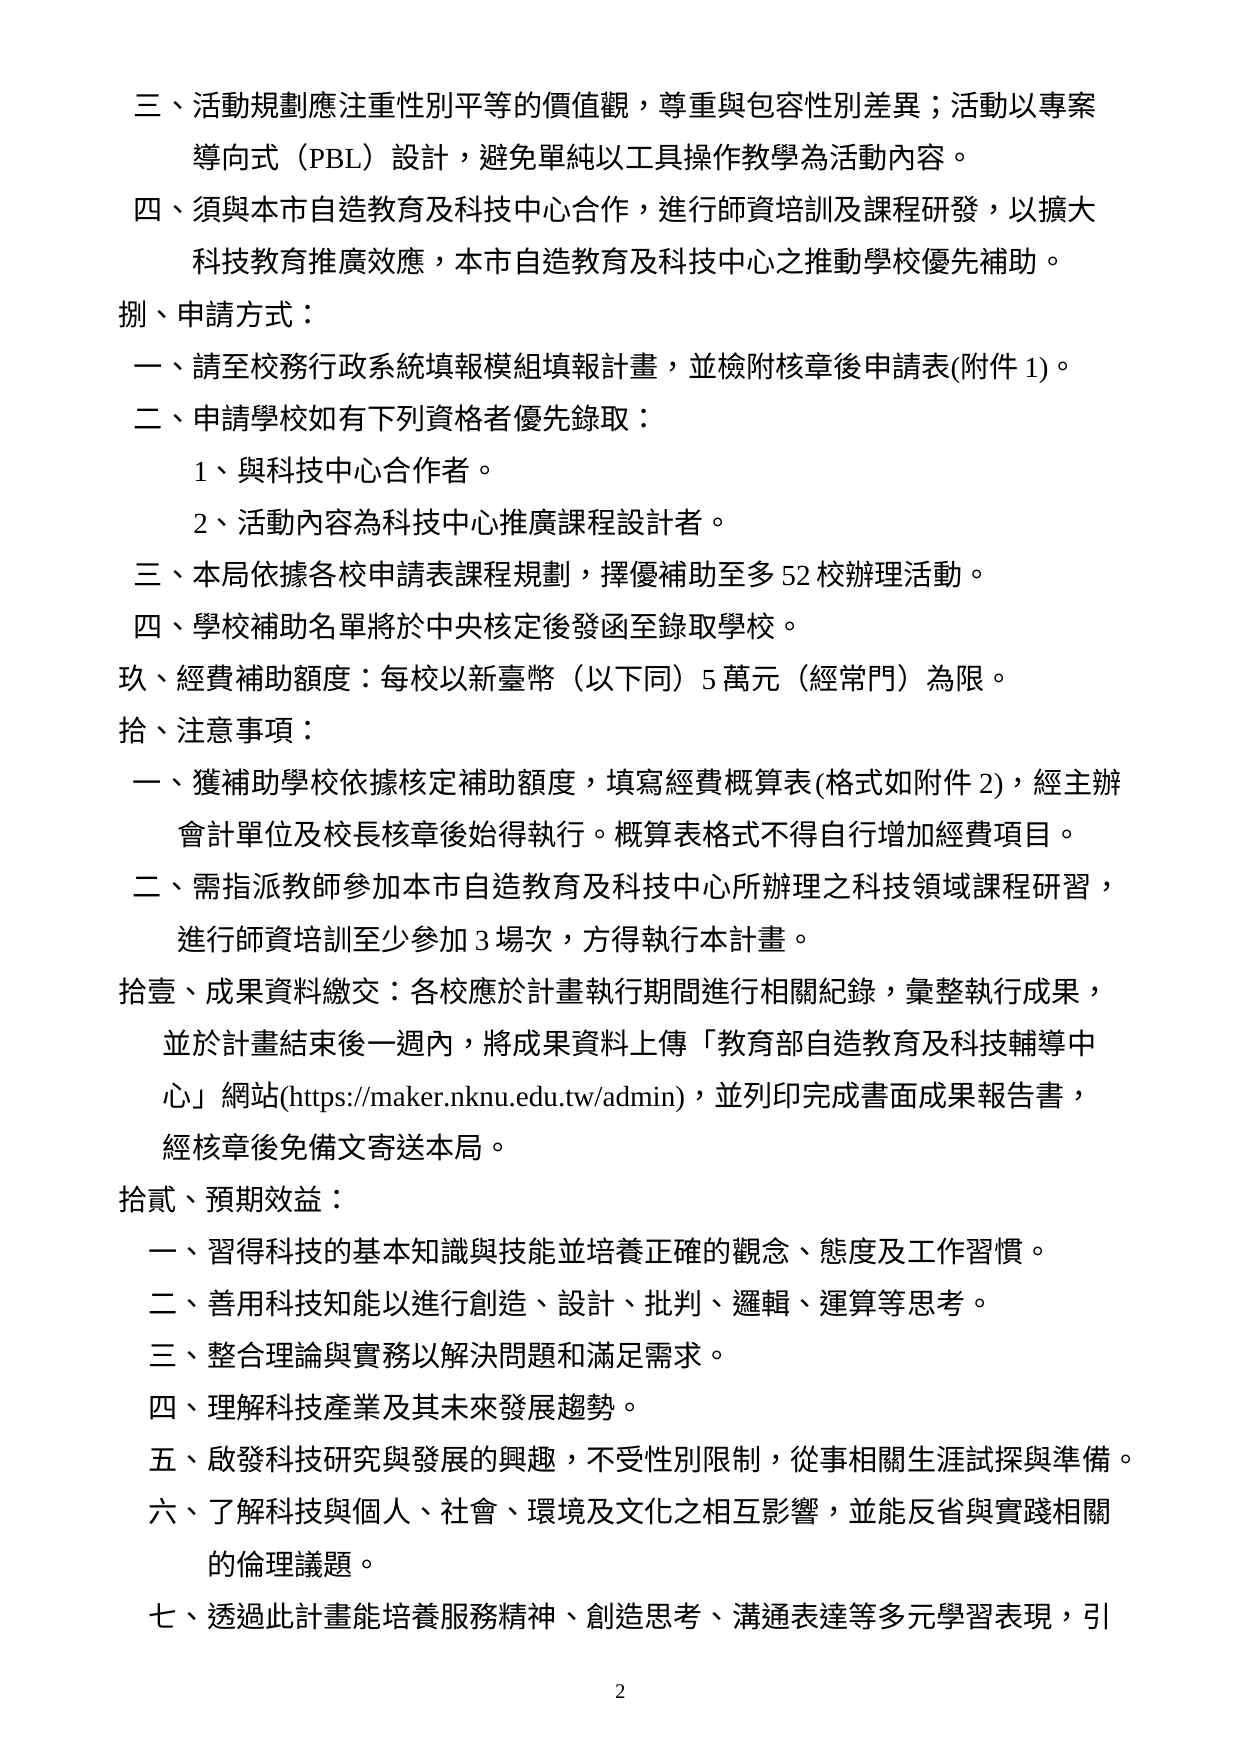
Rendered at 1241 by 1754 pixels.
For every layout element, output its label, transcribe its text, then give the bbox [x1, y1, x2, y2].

text 捌、申請方式： [118, 283, 1122, 335]
text 2、活動內容為科技中心推廣課程設計者。 [193, 492, 1122, 544]
text 四、須與本市自造教育及科技中心合作，進行師資培訓及課程研發，以擴大科技教育推廣效應，本市自造教育及科技中心之推動學校優先補助。 [134, 179, 1122, 283]
text 一、獲補助學校依據核定補助額度，填寫經費概算表(格式如附件2)，經主辦會計單位及校長核章後始得執行。概算表格式不得自行增加經費項目。 [133, 752, 1122, 856]
text 一、習得科技的基本知識與技能並培養正確的觀念、態度及工作習慣。 [148, 1221, 1122, 1273]
text 拾壹、成果資料繳交：各校應於計畫執行期間進行相關紀錄，彙整執行成果，並於計畫結束後一週內，將成果資料上傳「教育部自造教育及科技輔導中心」網站(https://maker.nknu.edu.tw/admin)，並列印完成書面成果報告書，經核章後免備文寄送本局。 [118, 960, 1122, 1169]
text 二、需指派教師參加本市自造教育及科技中心所辦理之科技領域課程研習，進行師資培訓至少參加3場次，方得執行本計畫。 [133, 856, 1122, 960]
text 1、與科技中心合作者。 [193, 439, 1122, 492]
text 五、啟發科技研究與發展的興趣，不受性別限制，從事相關生涯試探與準備。 [148, 1429, 1122, 1481]
text 拾、注意事項： [118, 700, 1122, 752]
text 四、理解科技產業及其未來發展趨勢。 [148, 1377, 1122, 1429]
text 一、請至校務行政系統填報模組填報計畫，並檢附核章後申請表(附件1)。 [134, 335, 1122, 387]
text 三、本局依據各校申請表課程規劃，擇優補助至多52校辦理活動。 [134, 544, 1122, 596]
text 拾貳、預期效益： [118, 1169, 1122, 1221]
text 玖、經費補助額度：每校以新臺幣（以下同）5萬元（經常門）為限。 [118, 648, 1122, 700]
text 三、整合理論與實務以解決問題和滿足需求。 [148, 1325, 1122, 1377]
text 四、學校補助名單將於中央核定後發函至錄取學校。 [134, 596, 1122, 648]
text 二、善用科技知能以進行創造、設計、批判、邏輯、運算等思考。 [148, 1273, 1122, 1325]
text 六、了解科技與個人、社會、環境及文化之相互影響，並能反省與實踐相關的倫理議題。 [148, 1481, 1122, 1585]
text 二、申請學校如有下列資格者優先錄取： [134, 387, 1122, 439]
text 三、活動規劃應注重性別平等的價值觀，尊重與包容性別差異；活動以專案導向式（PBL）設計，避免單純以工具操作教學為活動內容。 [134, 75, 1122, 179]
text 七、透過此計畫能培養服務精神、創造思考、溝通表達等多元學習表現，引 [148, 1585, 1122, 1637]
